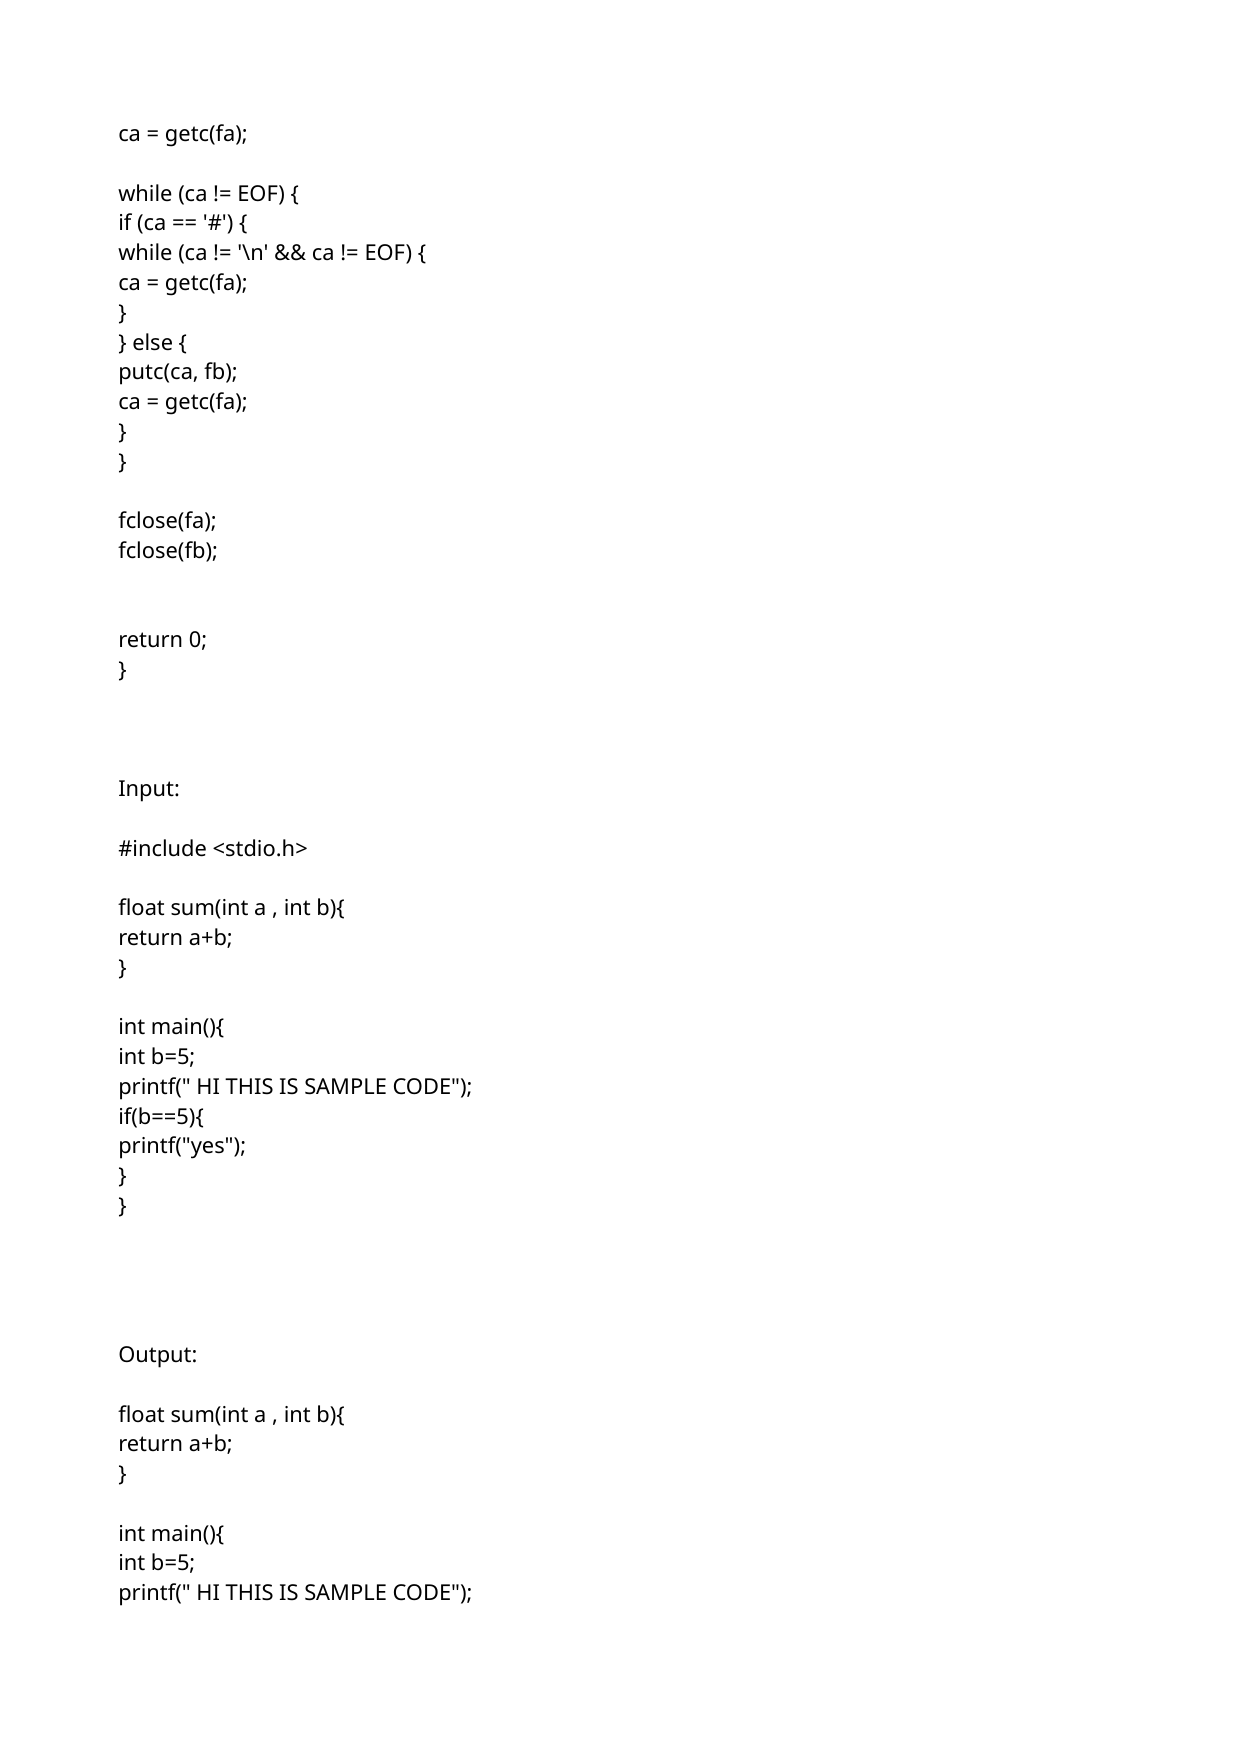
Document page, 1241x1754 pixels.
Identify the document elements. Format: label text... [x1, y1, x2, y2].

text } [118, 446, 1122, 476]
text float sum(int a , int b){ [118, 1398, 1122, 1428]
text } [118, 297, 1122, 327]
text ca = getc(fa); [118, 118, 1122, 148]
text } else { [118, 327, 1122, 356]
text printf("yes"); [118, 1130, 1122, 1160]
text Input: [118, 773, 1122, 803]
text } [118, 952, 1122, 982]
text } [118, 1160, 1122, 1190]
text return a+b; [118, 1428, 1122, 1458]
text fclose(fa); [118, 505, 1122, 535]
text } [118, 1458, 1122, 1488]
text printf(" HI THIS IS SAMPLE CODE"); [118, 1577, 1122, 1607]
text printf(" HI THIS IS SAMPLE CODE"); [118, 1071, 1122, 1101]
text } [118, 1190, 1122, 1220]
text putc(ca, fb); [118, 356, 1122, 386]
text ca = getc(fa); [118, 386, 1122, 416]
text int b=5; [118, 1041, 1122, 1071]
text fclose(fb); [118, 535, 1122, 565]
text ca = getc(fa); [118, 267, 1122, 297]
text int main(){ [118, 1011, 1122, 1041]
text if(b==5){ [118, 1101, 1122, 1130]
text return a+b; [118, 922, 1122, 952]
text int b=5; [118, 1547, 1122, 1577]
text while (ca != '\n' && ca != EOF) { [118, 237, 1122, 267]
text return 0; [118, 624, 1122, 654]
text } [118, 654, 1122, 684]
text } [118, 416, 1122, 446]
text Output: [118, 1339, 1122, 1369]
text int main(){ [118, 1518, 1122, 1547]
text if (ca == '#') { [118, 207, 1122, 237]
text #include <stdio.h> [118, 833, 1122, 862]
text while (ca != EOF) { [118, 178, 1122, 207]
text float sum(int a , int b){ [118, 892, 1122, 922]
